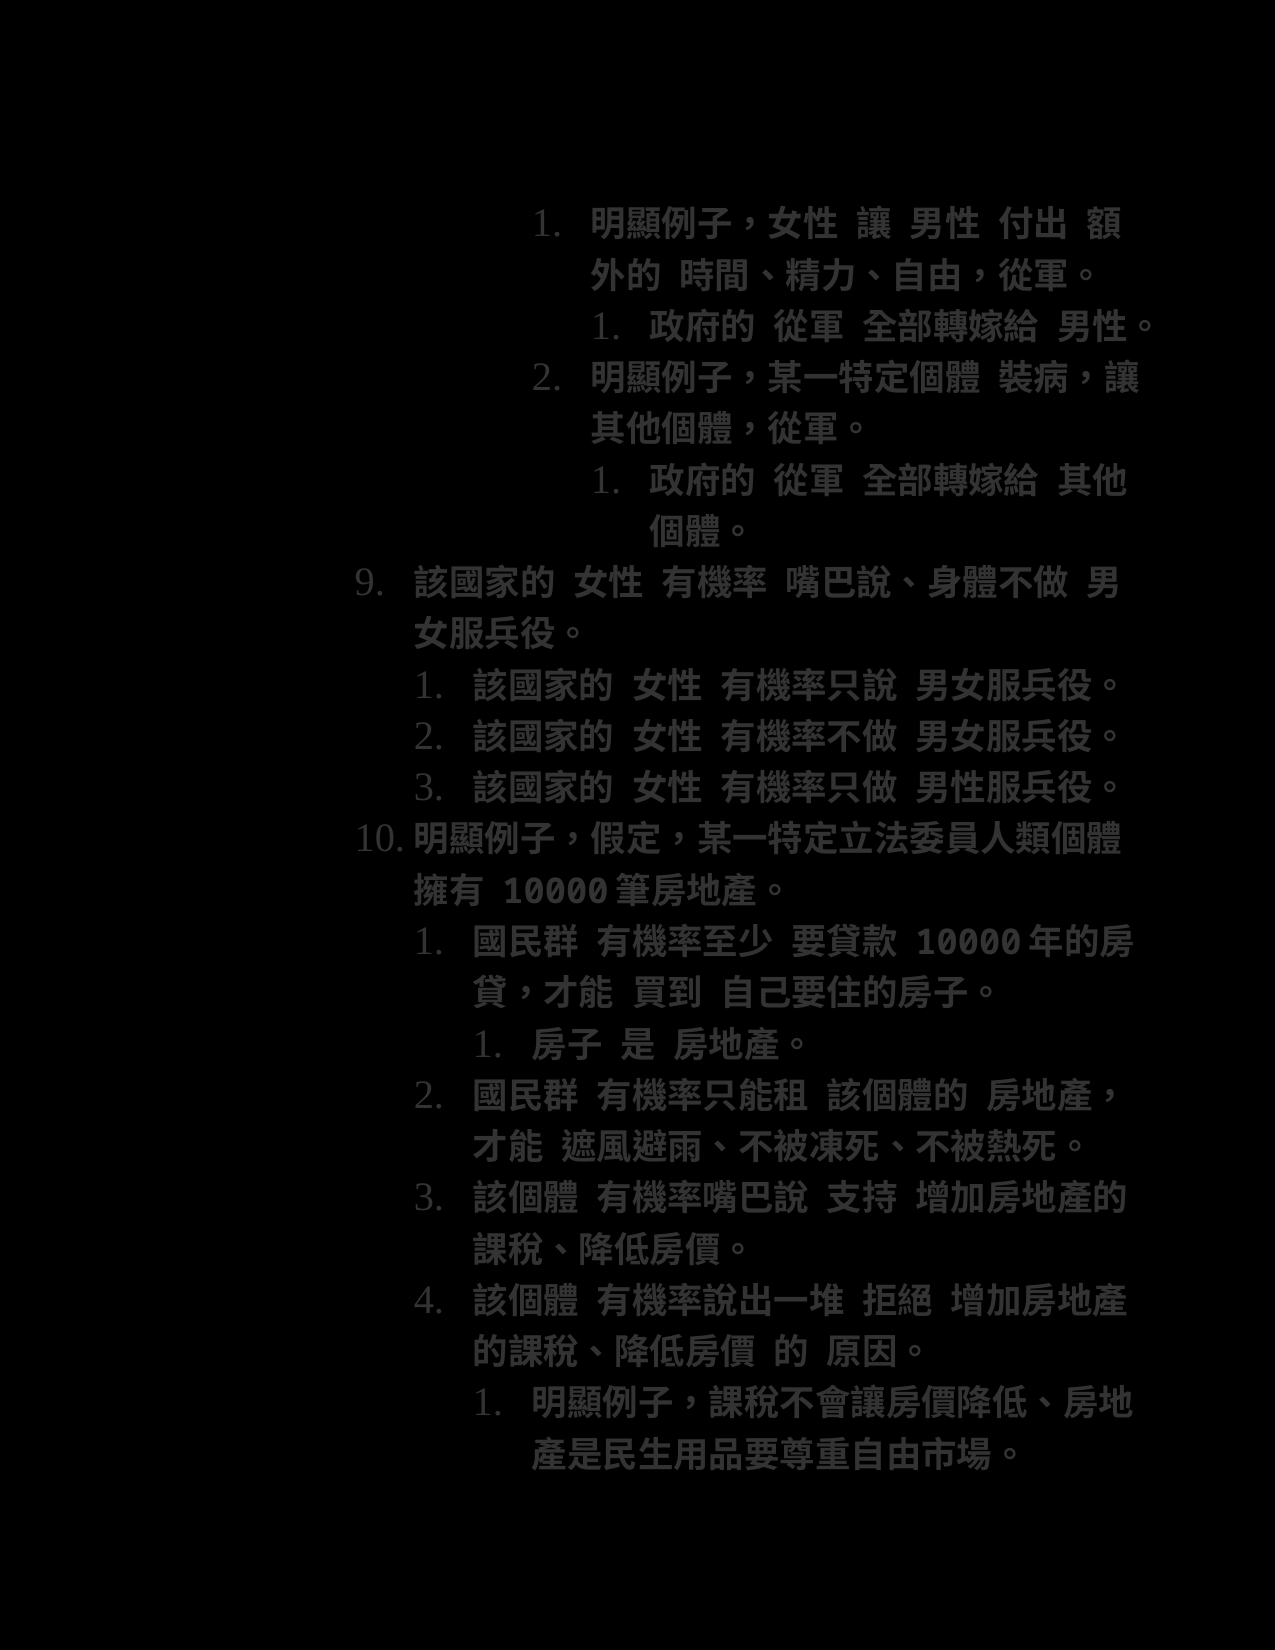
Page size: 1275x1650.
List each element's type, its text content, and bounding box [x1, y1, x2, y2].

list 國民群 有機率只能租 該個體的 房地產，才能 遮風避雨、不被凍死、不被熱死。 [413, 1067, 1157, 1170]
list 明顯例子，課稅不會讓房價降低、房地產是民生用品要尊重自由市場。 [472, 1375, 1157, 1477]
list 國民群 有機率至少 要貸款 10000年的房貸，才能 買到 自己要住的房子。 [413, 913, 1157, 1016]
list 明顯例子，某一特定個體 裝病，讓 其他個體，從軍。 [532, 349, 1157, 452]
list 該國家的 女性 有機率不做 男女服兵役。 [413, 708, 1157, 759]
list 明顯例子，女性 讓 男性 付出 額外的 時間、精力、自由，從軍。 [532, 196, 1157, 298]
list 該國家的 女性 有機率 嘴巴說、身體不做 男女服兵役。 [354, 554, 1157, 657]
list 該國家的 女性 有機率只說 男女服兵役。 [413, 657, 1157, 708]
list 明顯例子，假定，某一特定立法委員人類個體 擁有 10000筆房地產。 [354, 811, 1157, 913]
list 該國家的 女性 有機率只做 男性服兵役。 [413, 759, 1157, 811]
list 該個體 有機率嘴巴說 支持 增加房地產的課稅、降低房價。 [413, 1170, 1157, 1272]
list 政府的 從軍 全部轉嫁給 其他個體。 [591, 452, 1157, 554]
list 房子 是 房地產。 [472, 1016, 1157, 1067]
list 政府的 從軍 全部轉嫁給 男性。 [591, 298, 1157, 349]
list 該個體 有機率說出一堆 拒絕 增加房地產的課稅、降低房價 的 原因。 [413, 1272, 1157, 1375]
